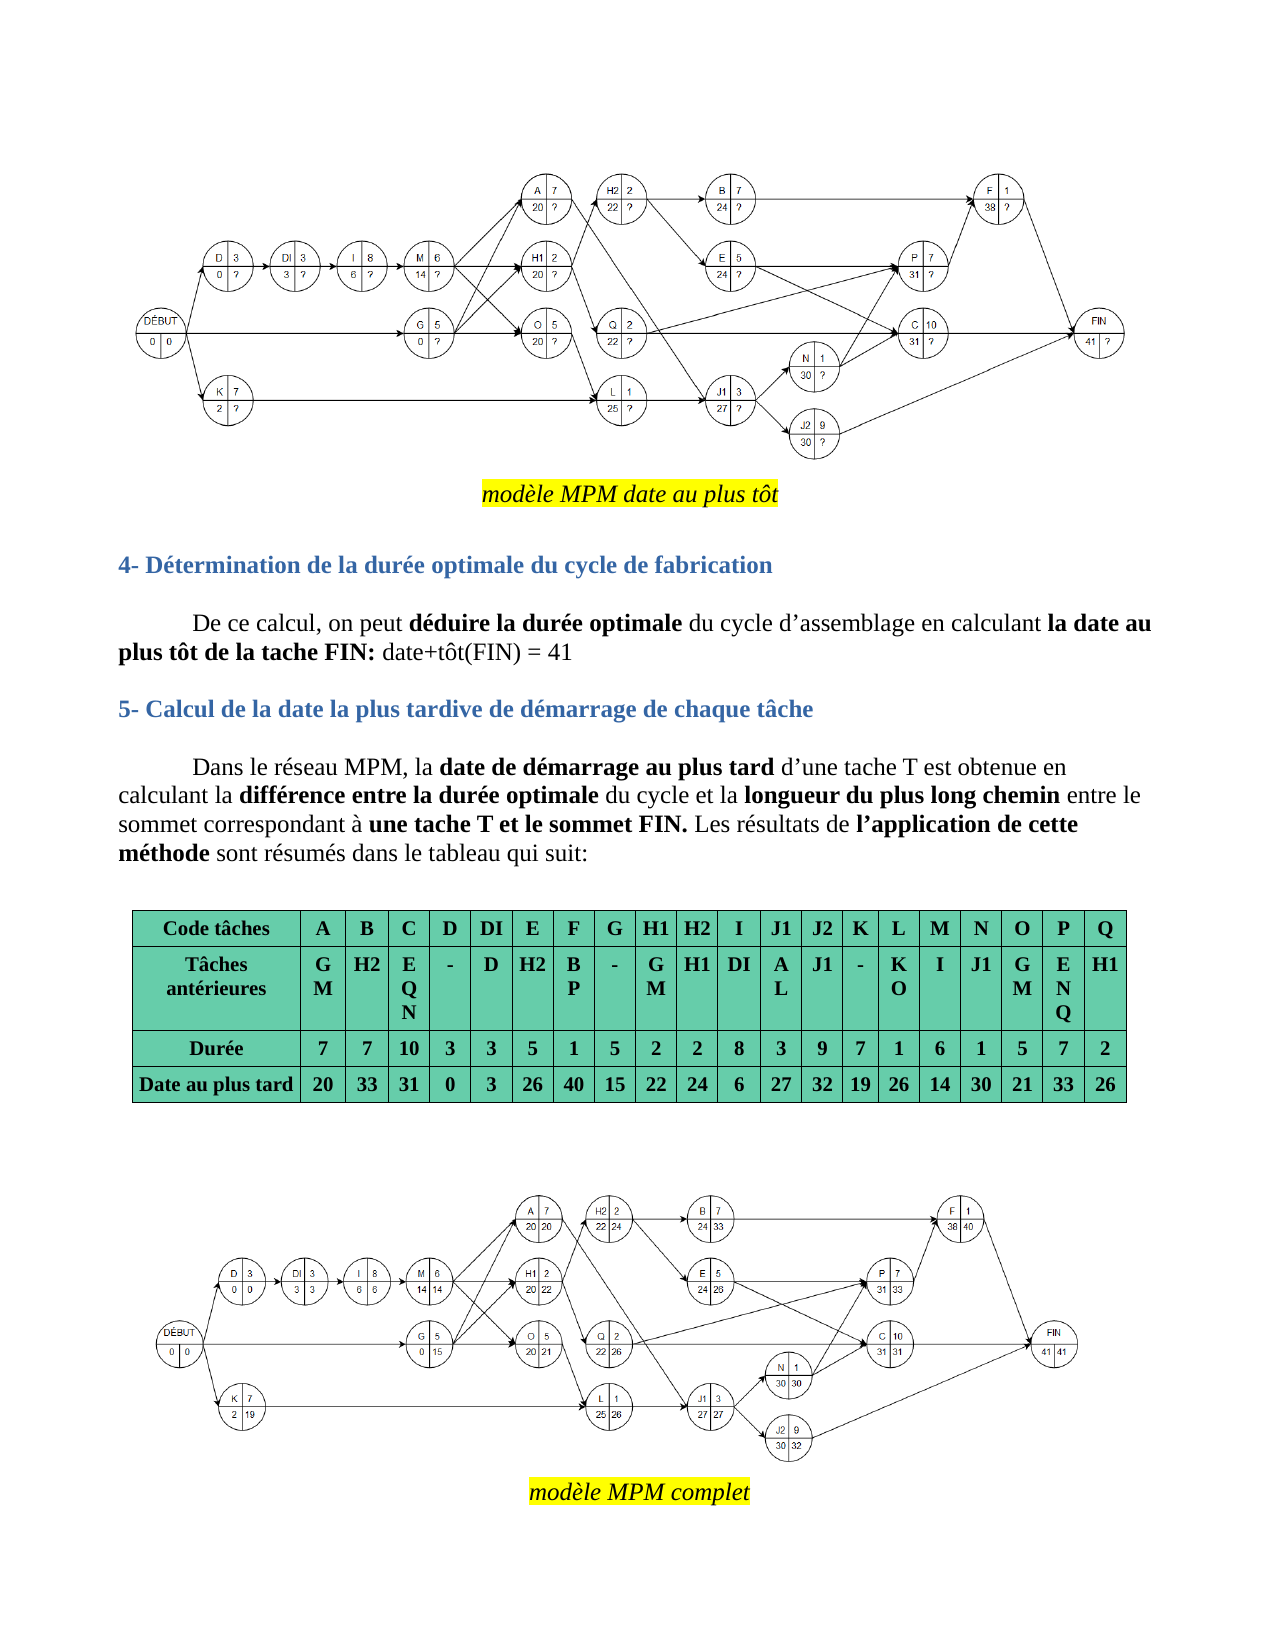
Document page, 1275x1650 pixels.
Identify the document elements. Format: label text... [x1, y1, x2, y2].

table_cell - [843, 947, 878, 1030]
table_cell 2 [636, 1031, 676, 1066]
text De ce calcul, on peut déduire la durée optimale du cycle d’assemblage en calculant la date au plus tôt de la tache FIN: date+tôt(FIN) = 41 [118, 608, 1157, 666]
table_header C [389, 911, 429, 946]
table_cell 7 [843, 1031, 878, 1066]
text modèle MPM date au plus tôt [64, 149, 1196, 507]
table_cell 33 [346, 1067, 388, 1102]
table_header L [879, 911, 919, 946]
text modèle MPM complet [68, 1182, 1211, 1505]
table_header J1 [761, 911, 801, 946]
table_cell 26 [513, 1067, 553, 1102]
table_cell 3 [471, 1067, 512, 1102]
picture [134, 1181, 1101, 1477]
table_cell H1 [677, 947, 717, 1030]
table_cell 9 [802, 1031, 842, 1066]
table_cell DI [718, 947, 760, 1030]
table_cell H1 [1085, 947, 1126, 1030]
table_cell - [595, 947, 635, 1030]
table_header M [920, 911, 960, 946]
table_cell 24 [677, 1067, 717, 1102]
table_header I [718, 911, 760, 946]
table_cell A L [761, 947, 801, 1030]
table_header Code tâches [133, 911, 300, 946]
table_cell 19 [843, 1067, 878, 1102]
table_cell 1 [961, 1031, 1001, 1066]
text Dans le réseau MPM, la date de démarrage au plus tard d’une tache T est obtenue en calculant la différence entre la durée optimale du cycle et la longueur du plus long chemin entre le sommet correspondant à une tache T et le sommet FIN. Les résultats de l’application de cette méthode sont résumés dans le tableau qui suit: [118, 752, 1157, 867]
table_cell J1 [802, 947, 842, 1030]
table_cell 8 [718, 1031, 760, 1066]
table_cell 7 [301, 1031, 345, 1066]
table_cell K O [879, 947, 919, 1030]
table_cell H2 [346, 947, 388, 1030]
table_cell Tâches antérieures [133, 947, 300, 1030]
table_cell E N Q [1043, 947, 1084, 1030]
table_cell G M [636, 947, 676, 1030]
table_header J2 [802, 911, 842, 946]
table_cell 3 [430, 1031, 470, 1066]
table_cell 7 [1043, 1031, 1084, 1066]
table_cell B P [554, 947, 594, 1030]
picture [110, 149, 1150, 479]
table_cell 1 [554, 1031, 594, 1066]
table_header O [1002, 911, 1042, 946]
table_cell G M [1002, 947, 1042, 1030]
table_cell 22 [636, 1067, 676, 1102]
table_cell 2 [677, 1031, 717, 1066]
table_header D [430, 911, 470, 946]
text 4- Détermination de la durée optimale du cycle de fabrication [118, 551, 1157, 579]
table_cell 27 [761, 1067, 801, 1102]
table_cell 33 [1043, 1067, 1084, 1102]
table_header B [346, 911, 388, 946]
table_cell 30 [961, 1067, 1001, 1102]
table_cell 3 [761, 1031, 801, 1066]
table_cell 31 [389, 1067, 429, 1102]
table_cell 0 [430, 1067, 470, 1102]
table_cell 3 [471, 1031, 512, 1066]
table_header H1 [636, 911, 676, 946]
table_cell 1 [879, 1031, 919, 1066]
table_cell 7 [346, 1031, 388, 1066]
table_cell G M [301, 947, 345, 1030]
table_header G [595, 911, 635, 946]
table_header K [843, 911, 878, 946]
table_cell 14 [920, 1067, 960, 1102]
table_cell D [471, 947, 512, 1030]
table_cell 32 [802, 1067, 842, 1102]
table_cell 20 [301, 1067, 345, 1102]
table_header Q [1085, 911, 1126, 946]
table_cell 15 [595, 1067, 635, 1102]
table_header E [513, 911, 553, 946]
table_cell Durée [133, 1031, 300, 1066]
table_cell Date au plus tard [133, 1067, 300, 1102]
table_header A [301, 911, 345, 946]
table_cell I [920, 947, 960, 1030]
table_cell 10 [389, 1031, 429, 1066]
table_cell 5 [595, 1031, 635, 1066]
table_cell - [430, 947, 470, 1030]
table_cell 26 [879, 1067, 919, 1102]
table_cell 6 [718, 1067, 760, 1102]
table_header N [961, 911, 1001, 946]
table_cell 5 [513, 1031, 553, 1066]
table_cell H2 [513, 947, 553, 1030]
table_cell 6 [920, 1031, 960, 1066]
table_header P [1043, 911, 1084, 946]
table_cell 21 [1002, 1067, 1042, 1102]
table_cell 5 [1002, 1031, 1042, 1066]
table_cell E Q N [389, 947, 429, 1030]
table_header H2 [677, 911, 717, 946]
table_header F [554, 911, 594, 946]
table_header DI [471, 911, 512, 946]
table_cell 26 [1085, 1067, 1126, 1102]
table_cell 2 [1085, 1031, 1126, 1066]
table_cell 40 [554, 1067, 594, 1102]
table_cell J1 [961, 947, 1001, 1030]
text 5- Calcul de la date la plus tardive de démarrage de chaque tâche [118, 694, 1157, 723]
